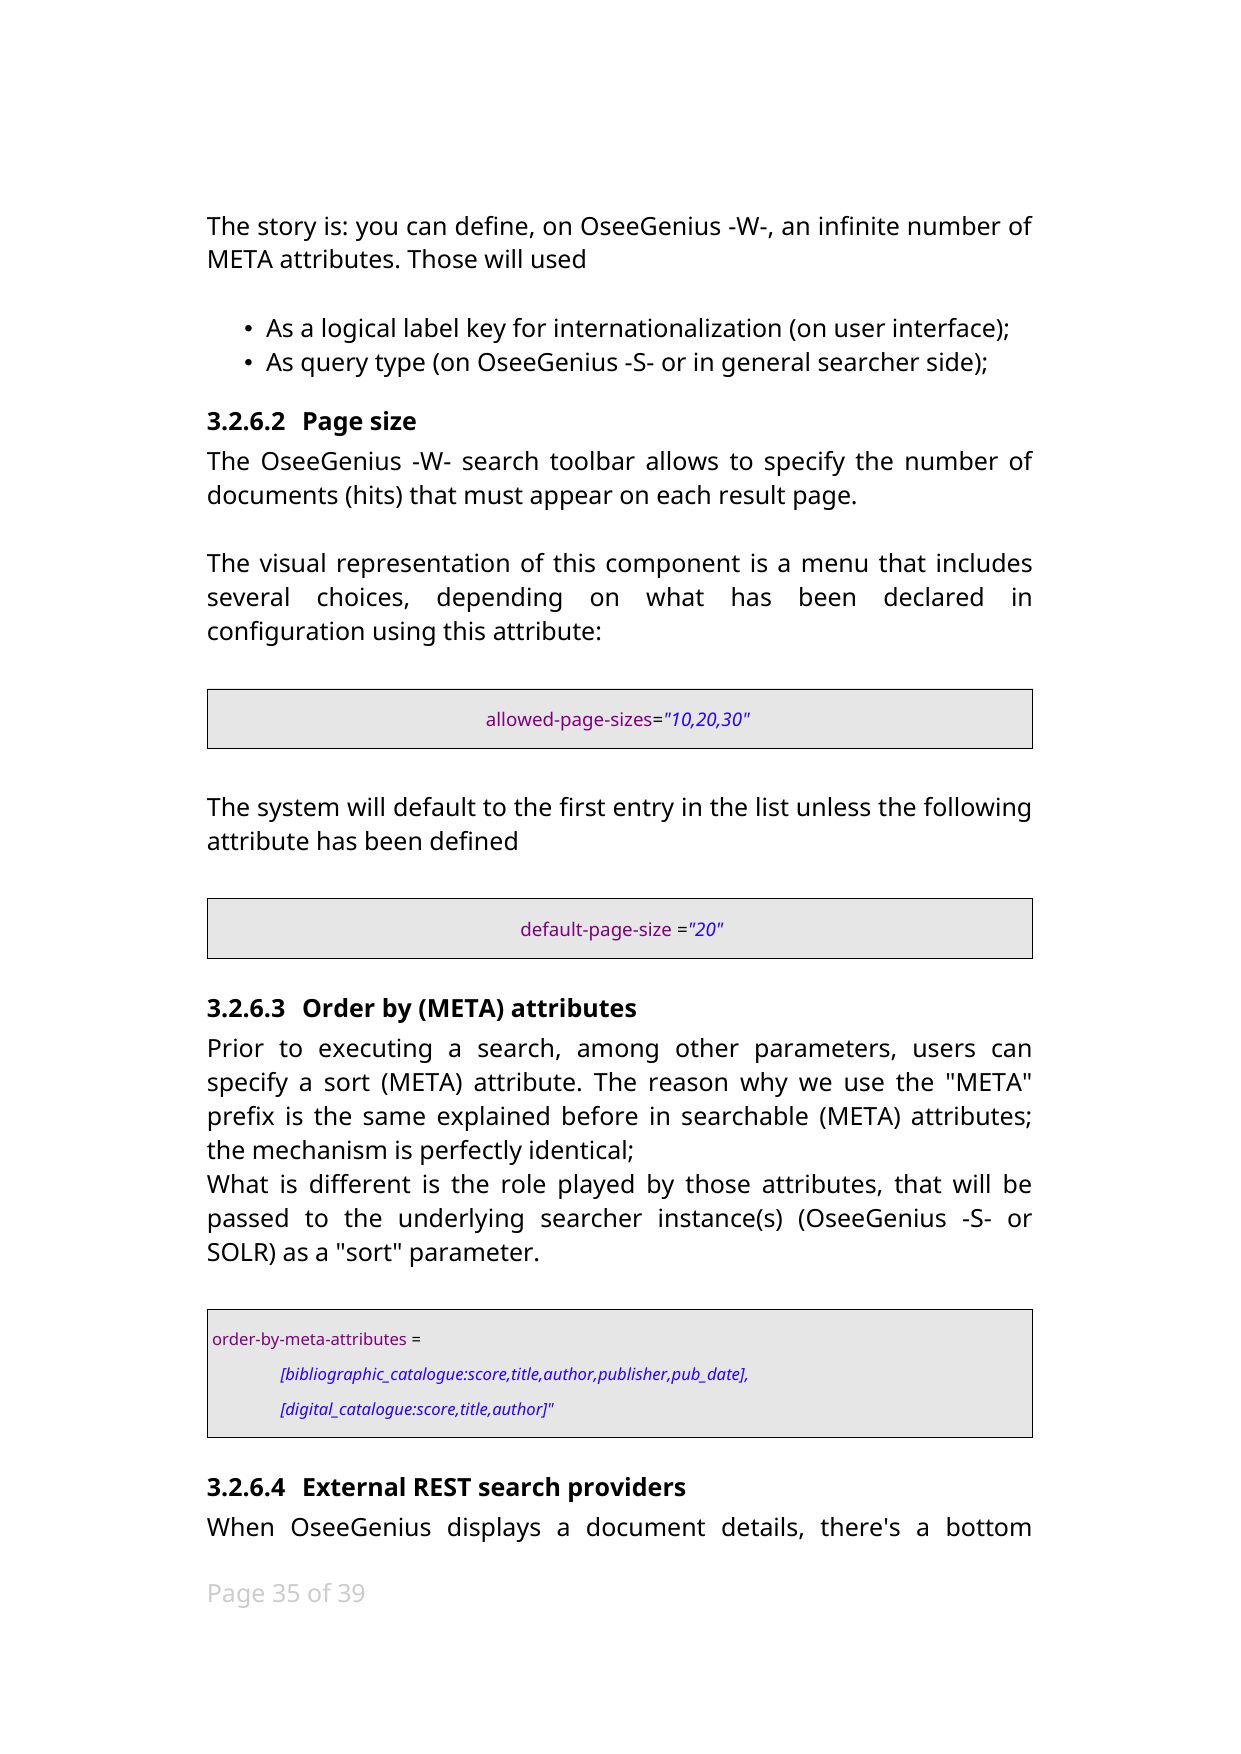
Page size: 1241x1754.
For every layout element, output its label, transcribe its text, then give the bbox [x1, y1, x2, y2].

subtitle Order by (META) attributes [207, 990, 1033, 1024]
subtitle Page size [207, 403, 1033, 437]
text [bibliographic_catalogue:score,title,author,publisher,pub_date], [208, 1344, 1032, 1380]
text What is different is the role played by those attributes, that will be passed to the underlying searcher instance(s) (OseeGenius -S- or SOLR) as a "sort" parameter. [207, 1167, 1033, 1269]
subtitle External REST search providers [207, 1469, 1033, 1503]
text [digital_catalogue:score,title,author]" [208, 1380, 1032, 1437]
text The system will default to the first entry in the list unless the following attribute has been defined [207, 790, 1033, 858]
text order-by-meta-attributes = [208, 1310, 1032, 1344]
text The story is: you can define, on OseeGenius -W-, an infinite number of META attributes. Those will used [207, 208, 1033, 276]
text When OseeGenius displays a document details, there's a bottom [207, 1509, 1033, 1543]
text The visual representation of this component is a menu that includes several choices, depending on what has been declared in configuration using this attribute: [207, 546, 1033, 648]
text Prior to executing a search, among other parameters, users can specify a sort (META) attribute. The reason why we use the "META" prefix is the same explained before in searchable (META) attributes; the mechanism is perfectly identical; [207, 1031, 1033, 1167]
text default-page-size ="20" [208, 899, 1032, 958]
list As a logical label key for internationalization (on user interface); [244, 310, 1033, 344]
list As query type (on OseeGenius -S- or in general searcher side); [244, 344, 1033, 378]
text The OseeGenius -W- search toolbar allows to specify the number of documents (hits) that must appear on each result page. [207, 444, 1033, 512]
text allowed-page-sizes="10,20,30" [208, 690, 1032, 748]
